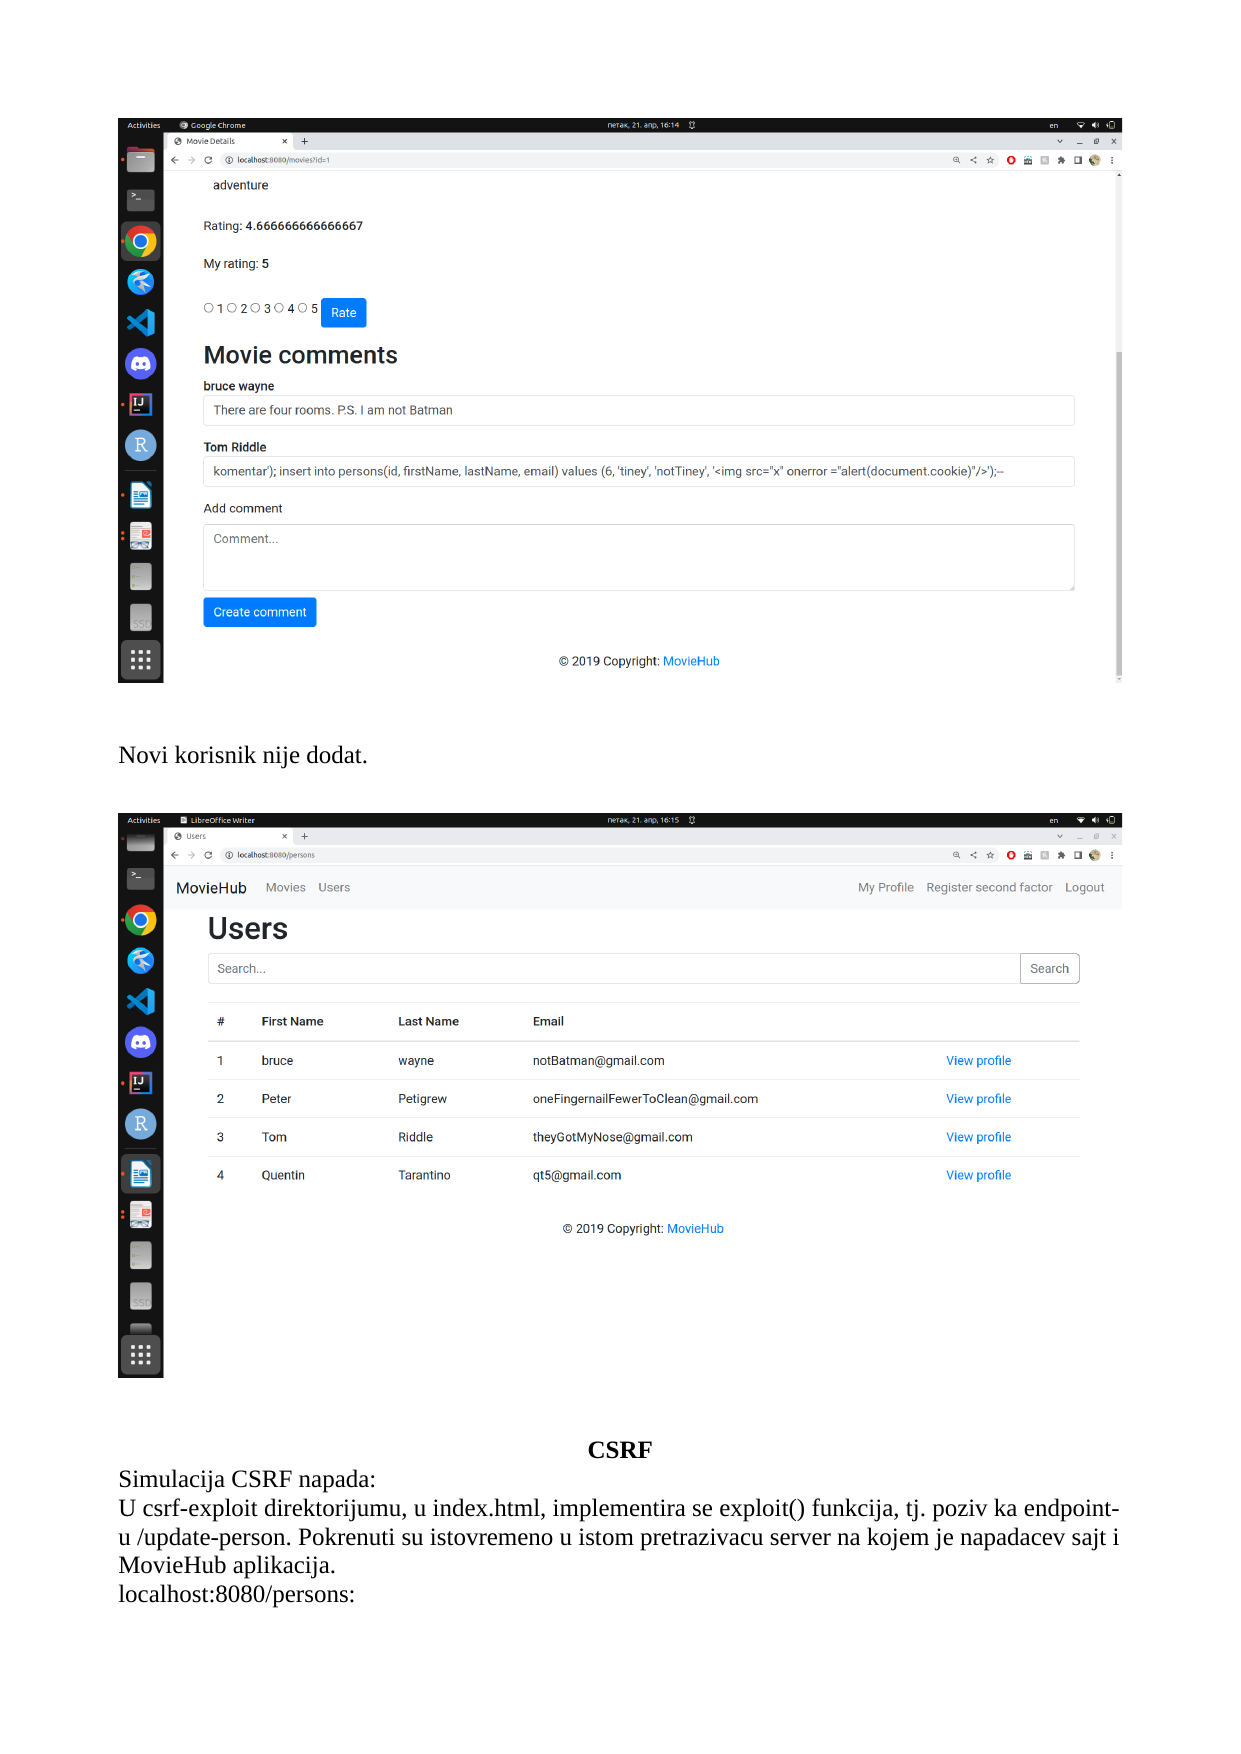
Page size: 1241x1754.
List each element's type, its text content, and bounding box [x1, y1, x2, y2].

text Simulacija CSRF napada: [118, 1464, 1122, 1493]
text Novi korisnik nije dodat. [118, 740, 1122, 769]
picture [118, 813, 1123, 1378]
text CSRF [118, 1435, 1122, 1464]
picture [118, 118, 1123, 683]
text U csrf-exploit direktorijumu, u index.html, implementira se exploit() funkcija, tj. poziv ka endpoint-u /update-person. Pokrenuti su istovremeno u istom pretrazivacu server na kojem je napadacev sajt i MovieHub aplikacija. localhost:8080/persons: [118, 1493, 1122, 1608]
